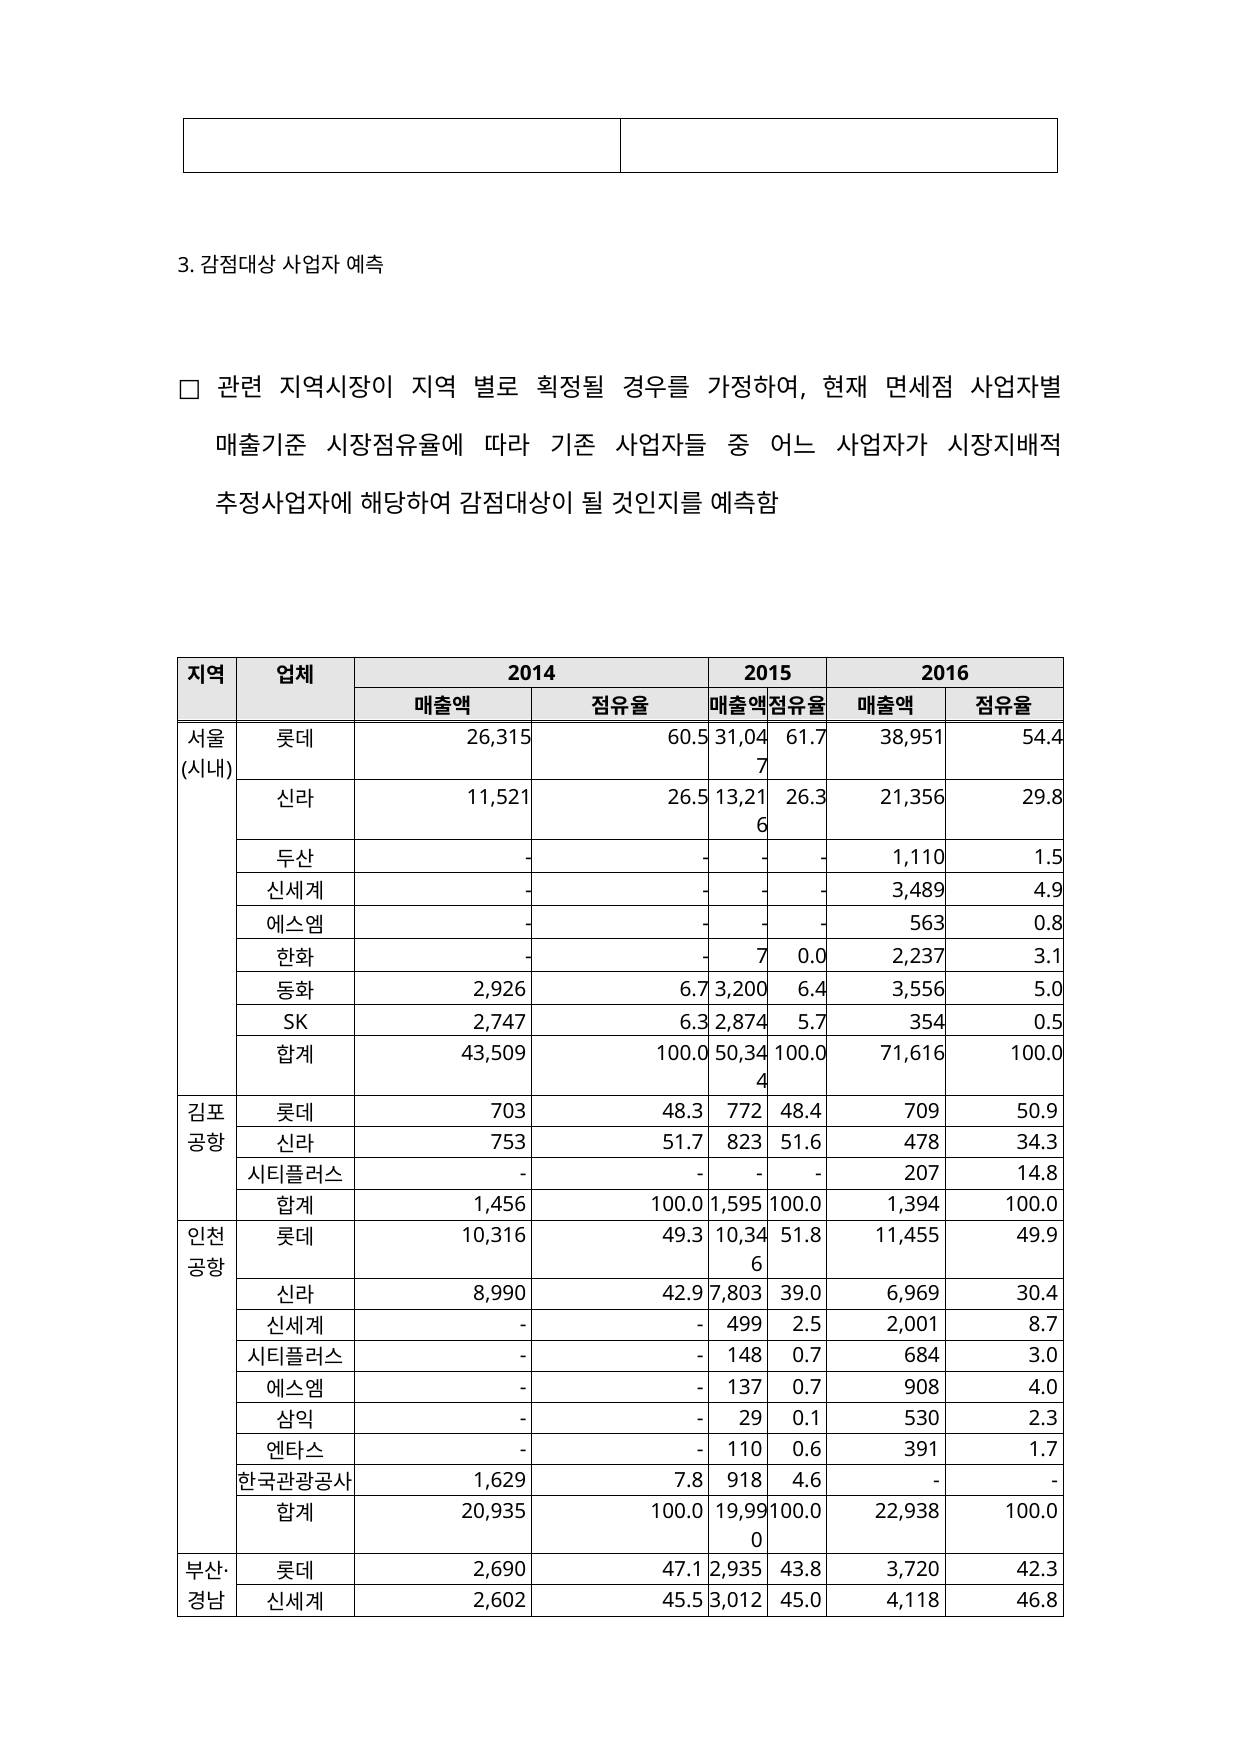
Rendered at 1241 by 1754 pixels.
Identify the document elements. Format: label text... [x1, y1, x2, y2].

table_cell 50.9 [946, 1096, 1063, 1126]
table_cell 1,629 [355, 1465, 531, 1495]
table_cell 21,356 [827, 780, 945, 839]
table_cell 49.3 [532, 1221, 708, 1277]
table_cell [621, 119, 1057, 172]
table_cell 2,690 [355, 1554, 531, 1584]
table_cell SK [237, 1005, 354, 1035]
table_cell - [709, 1158, 767, 1188]
table_cell 1.5 [946, 840, 1063, 872]
table_cell 10,316 [355, 1221, 531, 1277]
table_cell 100.0 [946, 1190, 1063, 1219]
table_cell 신세계 [237, 1310, 354, 1340]
table_cell 5.0 [946, 972, 1063, 1004]
table_cell 478 [827, 1127, 945, 1157]
table_cell 합계 [237, 1190, 354, 1219]
table_cell 점유율 [946, 688, 1063, 719]
table_cell 43,509 [355, 1036, 531, 1095]
table_cell 100.0 [946, 1496, 1063, 1553]
table_cell 11,521 [355, 780, 531, 839]
table_cell 1,110 [827, 840, 945, 872]
table_cell 신라 [237, 1127, 354, 1157]
table_cell 8,990 [355, 1279, 531, 1308]
table_cell 100.0 [532, 1036, 708, 1095]
table_cell 2.3 [946, 1403, 1063, 1433]
table_cell 시티플러스 [237, 1341, 354, 1371]
table_cell 100.0 [768, 1190, 826, 1219]
table_cell 207 [827, 1158, 945, 1188]
table_cell 100.0 [532, 1190, 708, 1219]
table_cell 45.5 [532, 1585, 708, 1616]
table_cell 2,747 [355, 1005, 531, 1035]
table_cell - [827, 1465, 945, 1495]
table_cell 51.7 [532, 1127, 708, 1157]
table_cell - [532, 1372, 708, 1402]
table_cell 29.8 [946, 780, 1063, 839]
table_cell 3,556 [827, 972, 945, 1004]
table_cell 인천 공항 [178, 1221, 236, 1553]
table_cell 13,216 [709, 780, 767, 839]
table_cell - [768, 873, 826, 905]
table_cell - [709, 873, 767, 905]
table_cell - [768, 906, 826, 938]
table_cell 4.6 [768, 1465, 826, 1495]
table_cell 0.5 [946, 1005, 1063, 1035]
table_cell - [709, 906, 767, 938]
table_cell 684 [827, 1341, 945, 1371]
table_cell 3.0 [946, 1341, 1063, 1371]
table_cell - [355, 1158, 531, 1188]
table_cell 4.9 [946, 873, 1063, 905]
table_cell 삼익 [237, 1403, 354, 1433]
table_cell - [532, 906, 708, 938]
table_cell - [532, 1158, 708, 1188]
table_cell 2,602 [355, 1585, 531, 1616]
table_cell - [946, 1465, 1063, 1495]
table_cell - [532, 1310, 708, 1340]
table_cell 3,720 [827, 1554, 945, 1584]
table_cell 부산· 경남 [178, 1554, 236, 1616]
table_cell 2.5 [768, 1310, 826, 1340]
table_cell 42.9 [532, 1279, 708, 1308]
table_cell 137 [709, 1372, 767, 1402]
table_cell 51.6 [768, 1127, 826, 1157]
table_cell 롯데 [237, 1096, 354, 1126]
table_cell 823 [709, 1127, 767, 1157]
table_cell 47.1 [532, 1554, 708, 1584]
table_cell 61.7 [768, 723, 826, 779]
table_cell - [532, 873, 708, 905]
table_cell - [355, 906, 531, 938]
table_header 지역 [178, 658, 236, 719]
table_cell 6.3 [532, 1005, 708, 1035]
table_cell 0.0 [768, 939, 826, 971]
table_cell 11,455 [827, 1221, 945, 1277]
table_cell 엔타스 [237, 1434, 354, 1464]
table_cell 19,990 [709, 1496, 767, 1553]
table_cell 6.7 [532, 972, 708, 1004]
text □ 관련 지역시장이 지역 별로 획정될 경우를 가정하여, 현재 면세점 사업자별 매출기준 시장점유율에 따라 기존 사업자들 중 어느 사업자가 시장지배적 추정사업자에 해당하여 감점대상이 될 것인지를 예측함 [177, 368, 1063, 520]
table_cell 한국관광공사 [237, 1465, 354, 1495]
table_cell 391 [827, 1434, 945, 1464]
table_cell 롯데 [237, 723, 354, 779]
table_cell 753 [355, 1127, 531, 1157]
table_cell 0.6 [768, 1434, 826, 1464]
table_cell 354 [827, 1005, 945, 1035]
table_cell 772 [709, 1096, 767, 1126]
table_cell 49.9 [946, 1221, 1063, 1277]
table_cell 1.7 [946, 1434, 1063, 1464]
table_cell - [532, 939, 708, 971]
table_cell 신라 [237, 1279, 354, 1308]
table_cell 5.7 [768, 1005, 826, 1035]
table_cell 3,489 [827, 873, 945, 905]
table_cell - [532, 1403, 708, 1433]
table_cell - [355, 1434, 531, 1464]
table_cell 롯데 [237, 1221, 354, 1277]
table_cell 8.7 [946, 1310, 1063, 1340]
table_cell 26,315 [355, 723, 531, 779]
table_header 2016 [827, 658, 1063, 687]
table_cell 38,951 [827, 723, 945, 779]
table_header 2014 [355, 658, 708, 687]
table_cell 54.4 [946, 723, 1063, 779]
table_cell 매출액 [827, 688, 945, 719]
table_cell 45.0 [768, 1585, 826, 1616]
table_cell 한화 [237, 939, 354, 971]
table_cell 709 [827, 1096, 945, 1126]
table_cell 563 [827, 906, 945, 938]
table_cell [184, 119, 620, 172]
table_cell 29 [709, 1403, 767, 1433]
table_cell 1,456 [355, 1190, 531, 1219]
table_cell 499 [709, 1310, 767, 1340]
table_cell 1,394 [827, 1190, 945, 1219]
table_cell 7 [709, 939, 767, 971]
table_cell 110 [709, 1434, 767, 1464]
table_cell - [532, 840, 708, 872]
table_cell 60.5 [532, 723, 708, 779]
table_cell 2,237 [827, 939, 945, 971]
table_cell 918 [709, 1465, 767, 1495]
table_cell 신세계 [237, 1585, 354, 1616]
table_cell 39.0 [768, 1279, 826, 1308]
table_cell 점유율 [768, 688, 826, 719]
table_cell 합계 [237, 1496, 354, 1553]
table_cell - [355, 1403, 531, 1433]
table_cell 71,616 [827, 1036, 945, 1095]
table_cell 4.0 [946, 1372, 1063, 1402]
table_cell 26.3 [768, 780, 826, 839]
table_cell 2,001 [827, 1310, 945, 1340]
table_cell - [355, 1310, 531, 1340]
table_cell 50,344 [709, 1036, 767, 1095]
table_cell - [355, 1341, 531, 1371]
table_cell 점유율 [532, 688, 708, 719]
table_cell - [768, 840, 826, 872]
table_cell 14.8 [946, 1158, 1063, 1188]
table_cell 43.8 [768, 1554, 826, 1584]
table_cell 두산 [237, 840, 354, 872]
table_cell - [355, 873, 531, 905]
table_cell 서울 (시내) [178, 723, 236, 1095]
table_cell 100.0 [768, 1496, 826, 1553]
table_cell 10,346 [709, 1221, 767, 1277]
table_cell 3,200 [709, 972, 767, 1004]
table_cell 동화 [237, 972, 354, 1004]
table_cell 에스엠 [237, 1372, 354, 1402]
table_cell 30.4 [946, 1279, 1063, 1308]
table_cell 6.4 [768, 972, 826, 1004]
table_cell 김포 공항 [178, 1096, 236, 1219]
text 3. 감점대상 사업자 예측 [177, 249, 1063, 279]
table_cell 22,938 [827, 1496, 945, 1553]
table_cell 26.5 [532, 780, 708, 839]
table_cell - [709, 840, 767, 872]
table_cell 31,047 [709, 723, 767, 779]
table_cell 7,803 [709, 1279, 767, 1308]
table_cell 703 [355, 1096, 531, 1126]
table_cell - [532, 1434, 708, 1464]
table_cell 신세계 [237, 873, 354, 905]
table_cell 48.3 [532, 1096, 708, 1126]
table_cell 48.4 [768, 1096, 826, 1126]
table_cell 3,012 [709, 1585, 767, 1616]
table_cell 0.7 [768, 1341, 826, 1371]
table_cell - [355, 939, 531, 971]
table_cell - [768, 1158, 826, 1188]
table_cell 3.1 [946, 939, 1063, 971]
table_cell 7.8 [532, 1465, 708, 1495]
table_cell - [532, 1341, 708, 1371]
table_cell 에스엠 [237, 906, 354, 938]
table_cell 46.8 [946, 1585, 1063, 1616]
table_cell 합계 [237, 1036, 354, 1095]
table_cell 2,874 [709, 1005, 767, 1035]
table_cell 6,969 [827, 1279, 945, 1308]
table_cell 148 [709, 1341, 767, 1371]
table_cell 2,926 [355, 972, 531, 1004]
table_cell 4,118 [827, 1585, 945, 1616]
table_cell 51.8 [768, 1221, 826, 1277]
table_cell 530 [827, 1403, 945, 1433]
table_cell 34.3 [946, 1127, 1063, 1157]
table_cell 0.1 [768, 1403, 826, 1433]
table_cell - [355, 840, 531, 872]
table_header 2015 [709, 658, 826, 687]
table_cell 시티플러스 [237, 1158, 354, 1188]
table_header 업체 [237, 658, 354, 719]
table_cell 1,595 [709, 1190, 767, 1219]
table_cell 20,935 [355, 1496, 531, 1553]
table_cell 신라 [237, 780, 354, 839]
table_cell 롯데 [237, 1554, 354, 1584]
table_cell 100.0 [768, 1036, 826, 1095]
table_cell 2,935 [709, 1554, 767, 1584]
table_cell 908 [827, 1372, 945, 1402]
table_cell 매출액 [709, 688, 767, 719]
table_cell 100.0 [946, 1036, 1063, 1095]
table_cell 42.3 [946, 1554, 1063, 1584]
table_cell 0.8 [946, 906, 1063, 938]
table_cell 0.7 [768, 1372, 826, 1402]
table_cell - [355, 1372, 531, 1402]
table_cell 매출액 [355, 688, 531, 719]
table_cell 100.0 [532, 1496, 708, 1553]
